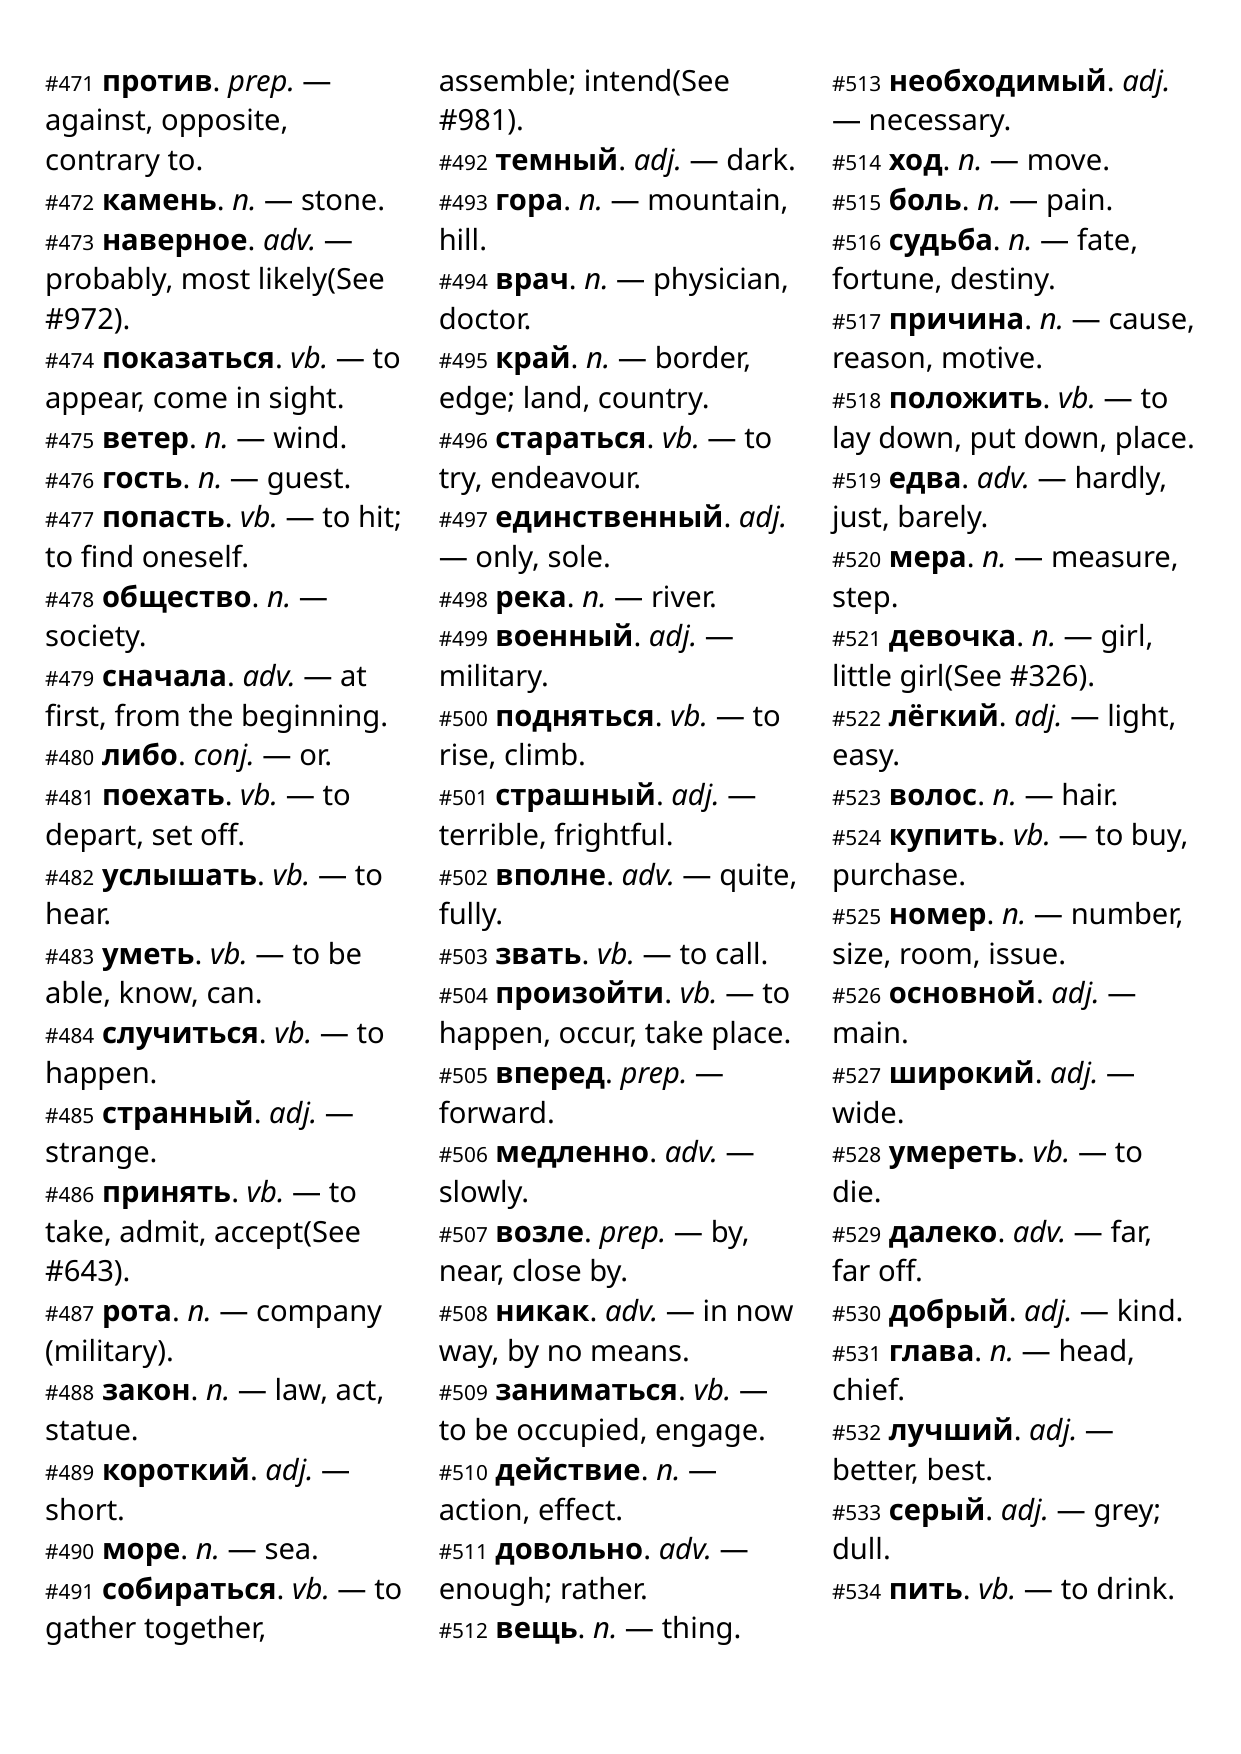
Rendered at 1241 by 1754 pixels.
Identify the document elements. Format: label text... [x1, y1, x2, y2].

text #530 добрый. adj. — kind. [832, 1290, 1196, 1330]
text #533 серый. adj. — grey; dull. [832, 1489, 1196, 1568]
text #507 возле. prep. — by, near, close by. [438, 1211, 802, 1290]
text #497 единственный. adj. — only, sole. [438, 497, 802, 576]
text #522 лёгкий. adj. — light, easy. [832, 695, 1196, 774]
text #498 река. n. — river. [438, 576, 802, 616]
text #505 вперед. prep. — forward. [438, 1052, 802, 1132]
text #495 край. n. — border, edge; land, country. [438, 338, 802, 417]
text #471 против. prep. — against, opposite, contrary to. [45, 60, 408, 179]
text #492 темный. adj. — dark. [438, 139, 802, 179]
text #481 поехать. vb. — to depart, set off. [45, 774, 408, 854]
text #518 положить. vb. — to lay down, put down, place. [832, 377, 1196, 457]
text #491 собираться. vb. — to gather together, [45, 1568, 408, 1647]
text #506 медленно. adv. — slowly. [438, 1132, 802, 1211]
text #523 волос. n. — hair. [832, 774, 1196, 814]
text #521 девочка. n. — girl, little girl(See #326). [832, 616, 1196, 695]
text #514 ход. n. — move. [832, 139, 1196, 179]
text #483 уметь. vb. — to be able, know, can. [45, 933, 408, 1012]
text #525 номер. n. — number, size, room, issue. [832, 893, 1196, 973]
text #482 услышать. vb. — to hear. [45, 854, 408, 933]
text #519 едва. adv. — hardly, just, barely. [832, 457, 1196, 536]
text assemble; intend(See #981). [438, 60, 802, 139]
text #513 необходимый. adj. — necessary. [832, 60, 1196, 139]
text #472 камень. n. — stone. [45, 179, 408, 219]
text #524 купить. vb. — to buy, purchase. [832, 814, 1196, 893]
text #485 странный. adj. — strange. [45, 1092, 408, 1171]
text #487 рота. n. — company (military). [45, 1290, 408, 1370]
text #496 стараться. vb. — to try, endeavour. [438, 417, 802, 497]
text #484 случиться. vb. — to happen. [45, 1012, 408, 1092]
text #510 действие. n. — action, effect. [438, 1449, 802, 1528]
text #529 далеко. adv. — far, far off. [832, 1211, 1196, 1290]
text #503 звать. vb. — to call. [438, 933, 802, 973]
text #477 попасть. vb. — to hit; to find oneself. [45, 497, 408, 576]
text #534 пить. vb. — to drink. [832, 1568, 1196, 1608]
text #479 сначала. adv. — at first, from the beginning. [45, 655, 408, 735]
text #512 вещь. n. — thing. [438, 1608, 802, 1647]
text #517 причина. n. — cause, reason, motive. [832, 298, 1196, 377]
text #532 лучший. adj. — better, best. [832, 1409, 1196, 1489]
text #488 закон. n. — law, act, statue. [45, 1370, 408, 1449]
text #527 широкий. adj. — wide. [832, 1052, 1196, 1132]
text #473 наверное. adv. — probably, most likely(See #972). [45, 219, 408, 338]
text #500 подняться. vb. — to rise, climb. [438, 695, 802, 774]
text #509 заниматься. vb. — to be occupied, engage. [438, 1370, 802, 1449]
text #475 ветер. n. — wind. [45, 417, 408, 457]
text #478 общество. n. — society. [45, 576, 408, 655]
text #515 боль. n. — pain. [832, 179, 1196, 219]
text #490 море. n. — sea. [45, 1528, 408, 1568]
text #501 страшный. adj. — terrible, frightful. [438, 774, 802, 854]
text #511 довольно. adv. — enough; rather. [438, 1528, 802, 1608]
text #499 военный. adj. — military. [438, 616, 802, 695]
text #502 вполне. adv. — quite, fully. [438, 854, 802, 933]
text #504 произойти. vb. — to happen, occur, take place. [438, 973, 802, 1052]
text #474 показаться. vb. — to appear, come in sight. [45, 338, 408, 417]
text #508 никак. adv. — in now way, by no means. [438, 1290, 802, 1370]
text #494 врач. n. — physician, doctor. [438, 258, 802, 338]
text #480 либо. conj. — or. [45, 735, 408, 774]
text #493 гора. n. — mountain, hill. [438, 179, 802, 258]
text #528 умереть. vb. — to die. [832, 1132, 1196, 1211]
text #476 гость. n. — guest. [45, 457, 408, 497]
text #520 мера. n. — measure, step. [832, 536, 1196, 616]
text #526 основной. adj. — main. [832, 973, 1196, 1052]
text #516 судьба. n. — fate, fortune, destiny. [832, 219, 1196, 298]
text #489 короткий. adj. — short. [45, 1449, 408, 1528]
text #486 принять. vb. — to take, admit, accept(See #643). [45, 1171, 408, 1290]
text #531 глава. n. — head, chief. [832, 1330, 1196, 1409]
